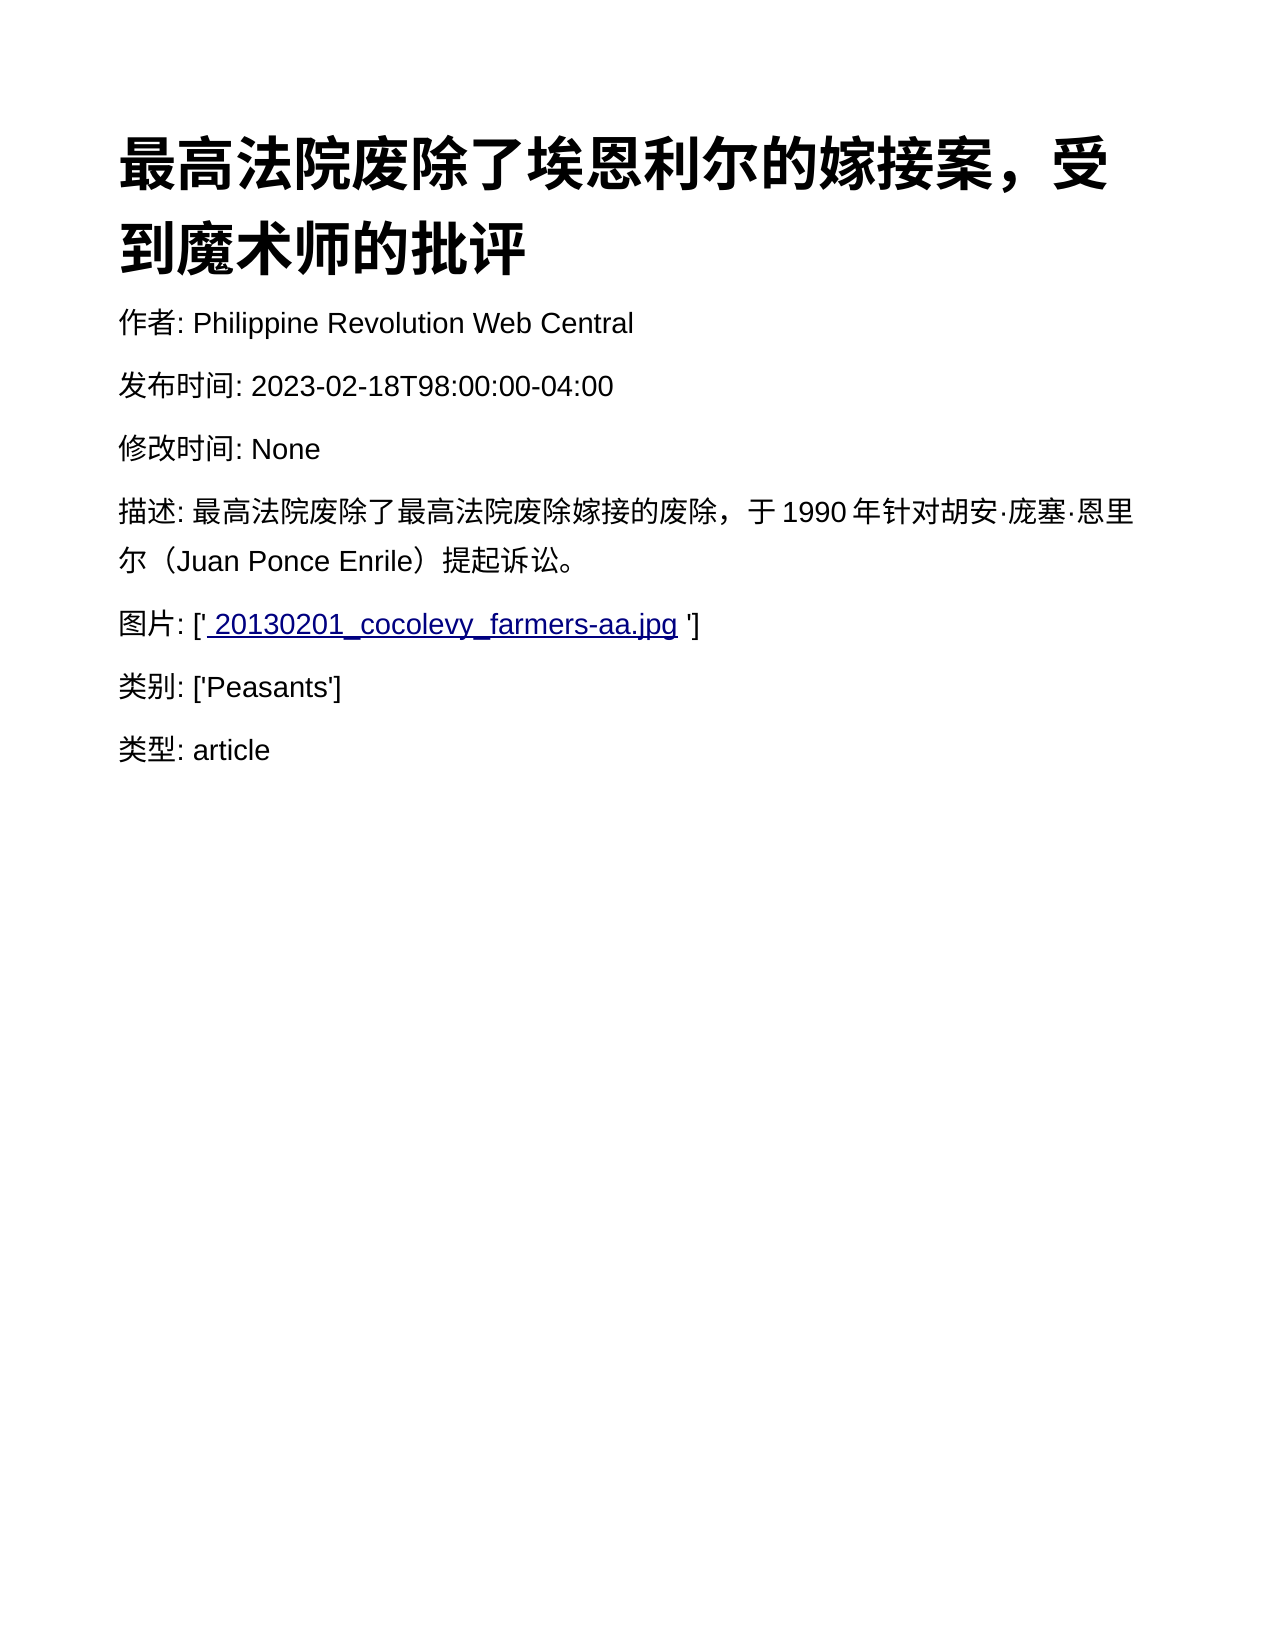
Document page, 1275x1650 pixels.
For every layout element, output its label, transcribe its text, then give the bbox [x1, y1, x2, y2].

text 发布时间: 2023-02-18T98:00:00-04:00 [118, 363, 1157, 405]
text 类型: article [118, 727, 1157, 769]
text 修改时间: None [118, 426, 1157, 468]
subtitle 最高法院废除了埃恩利尔的嫁接案，受到魔术师的批评 [118, 118, 1157, 287]
text 图片: [' 20130201_cocolevy_farmers-aa.jpg '] [118, 601, 1157, 643]
text 作者: Philippine Revolution Web Central [118, 299, 1157, 342]
text 描述: 最高法院废除了最高法院废除嫁接的废除，于1990年针对胡安·庞塞·恩里尔（Juan Ponce Enrile）提起诉讼。 [118, 489, 1157, 580]
text 类别: ['Peasants'] [118, 664, 1157, 706]
